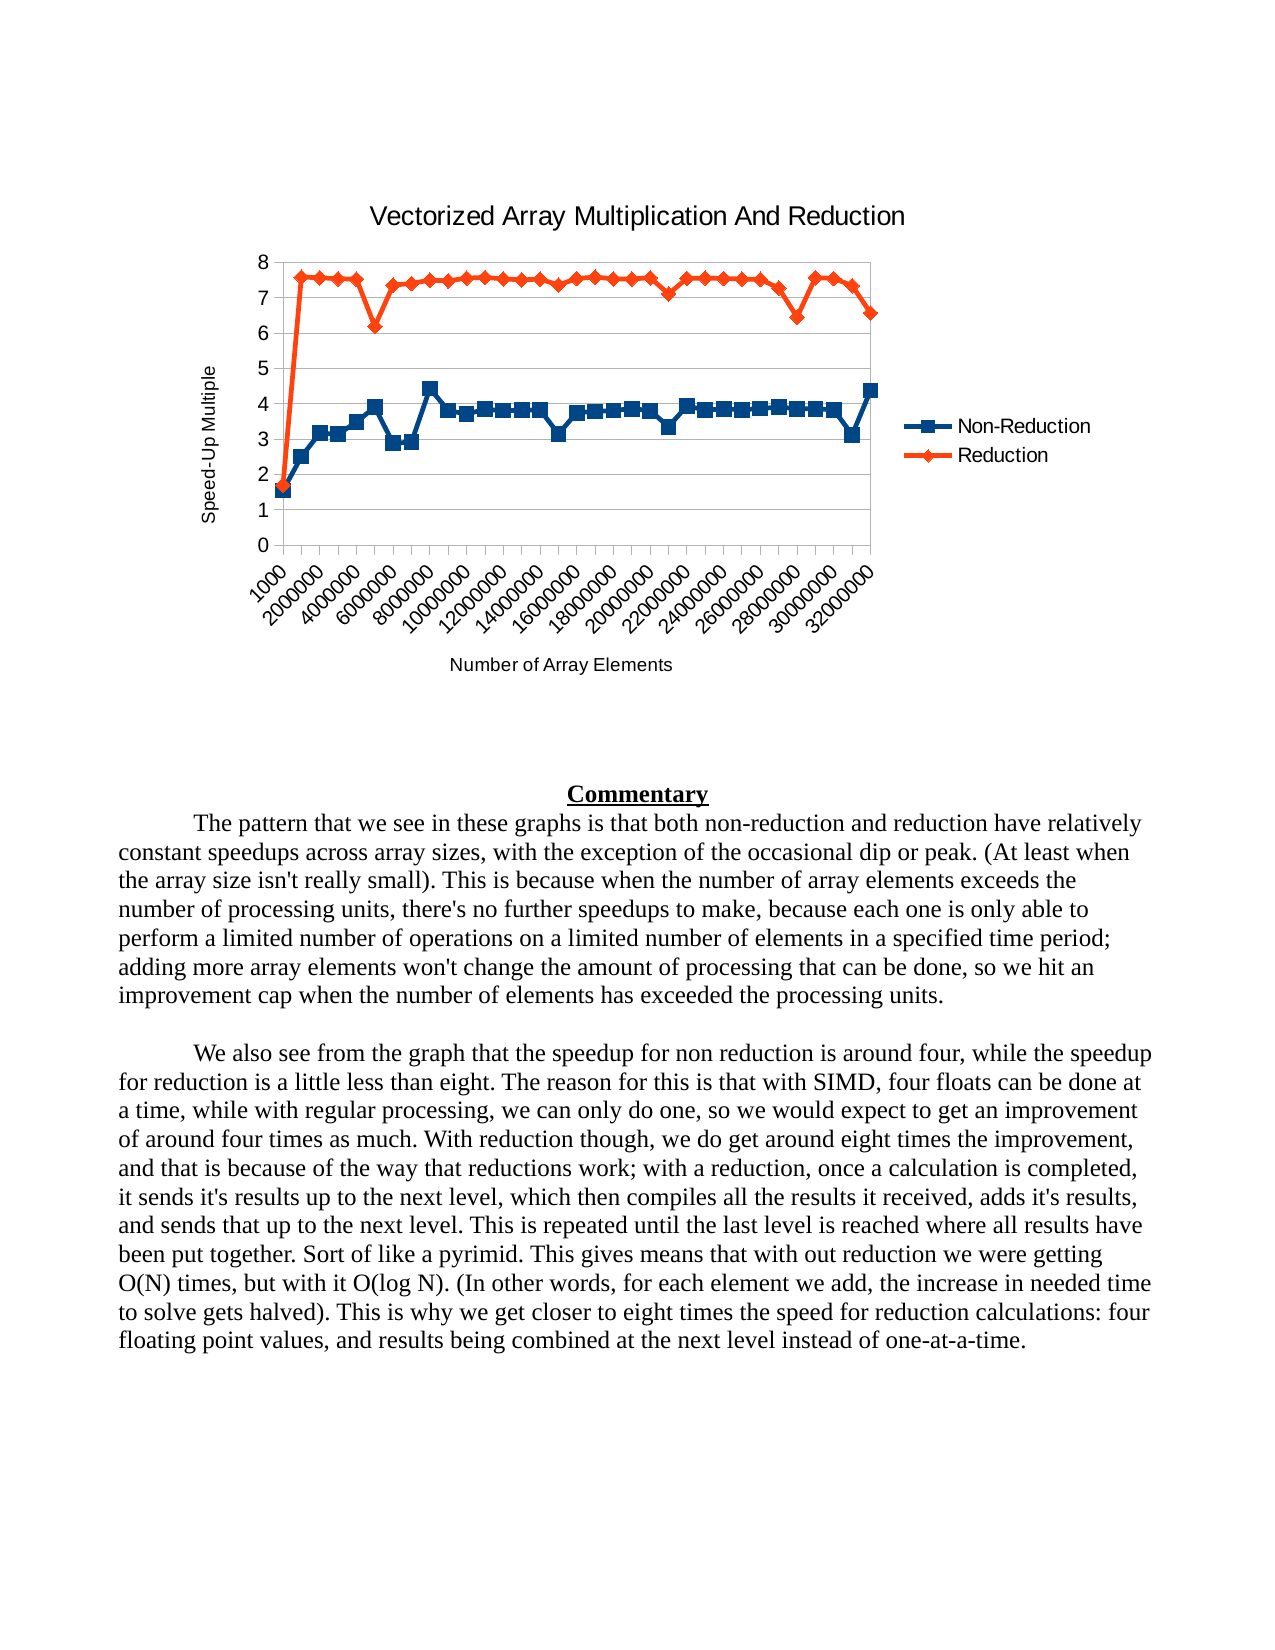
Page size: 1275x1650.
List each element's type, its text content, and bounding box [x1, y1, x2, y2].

text We also see from the graph that the speedup for non reduction is around four, while the speedup for reduction is a little less than eight. The reason for this is that with SIMD, four floats can be done at a time, while with regular processing, we can only do one, so we would expect to get an improvement of around four times as much. With reduction though, we do get around eight times the improvement, and that is because of the way that reductions work; with a reduction, once a calculation is completed, it sends it's results up to the next level, which then compiles all the results it received, adds it's results, and sends that up to the next level. This is repeated until the last level is reached where all results have been put together. Sort of like a pyrimid. This gives means that with out reduction we were getting O(N) times, but with it O(log N). (In other words, for each element we add, the increase in needed time to solve gets halved). This is why we get closer to eight times the speed for reduction calculations: four floating point values, and results being combined at the next level instead of one-at-a-time. [118, 1038, 1157, 1354]
text Commentary [118, 779, 1157, 808]
text The pattern that we see in these graphs is that both non-reduction and reduction have relatively constant speedups across array sizes, with the exception of the occasional dip or peak. (At least when the array size isn't really small). This is because when the number of array elements exceeds the number of processing units, there's no further speedups to make, because each one is only able to perform a limited number of operations on a limited number of elements in a specified time period; adding more array elements won't change the amount of processing that can be done, so we hit an improvement cap when the number of elements has exceeded the processing units. [118, 808, 1157, 1009]
